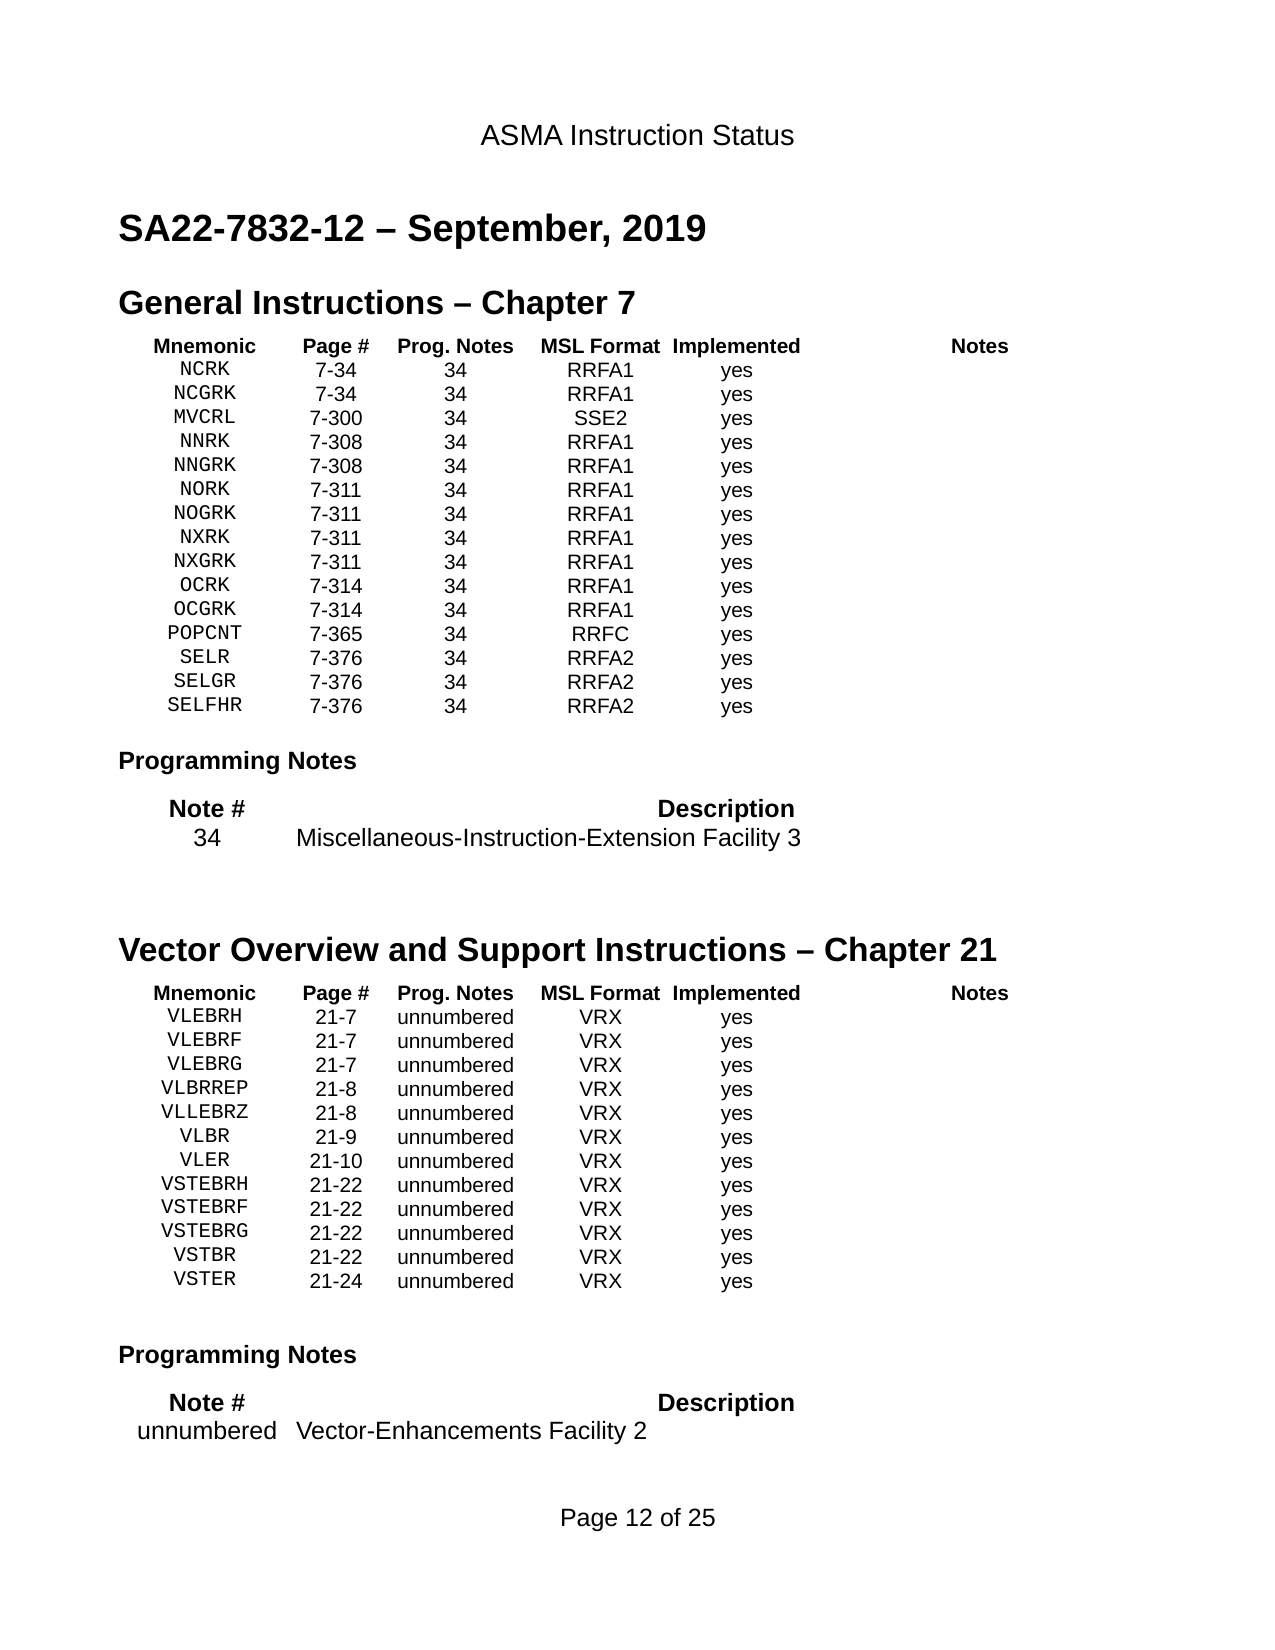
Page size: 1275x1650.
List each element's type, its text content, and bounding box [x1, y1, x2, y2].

table_header MSL Format [530, 981, 671, 1005]
table_cell RRFC [530, 622, 671, 646]
table_cell RRFA1 [530, 550, 671, 574]
table_cell [803, 454, 1157, 478]
table_cell yes [671, 1125, 803, 1149]
table_cell yes [671, 1149, 803, 1173]
table_cell 34 [381, 574, 530, 598]
table_cell [803, 1077, 1157, 1101]
table_cell yes [671, 574, 803, 598]
table_cell yes [671, 502, 803, 526]
table_cell 21-7 [291, 1005, 381, 1029]
table_cell VLBRREP [118, 1077, 291, 1101]
table_cell NNGRK [118, 454, 291, 478]
subtitle General Instructions – Chapter 7 [118, 283, 1157, 322]
table_cell 34 [381, 550, 530, 574]
table_cell 34 [381, 598, 530, 622]
table_cell unnumbered [381, 1005, 530, 1029]
table_cell 34 [381, 478, 530, 502]
table_cell RRFA1 [530, 526, 671, 550]
table_cell RRFA1 [530, 454, 671, 478]
table_cell yes [671, 1101, 803, 1125]
table_header Implemented [671, 981, 803, 1005]
table_cell VRX [530, 1173, 671, 1197]
table_cell yes [671, 382, 803, 406]
table_cell [803, 526, 1157, 550]
table_cell VRX [530, 1149, 671, 1173]
table_cell yes [671, 1173, 803, 1197]
table_cell VRX [530, 1197, 671, 1221]
table_cell 7-311 [291, 478, 381, 502]
table_cell 21-7 [291, 1053, 381, 1077]
table_cell 21-22 [291, 1197, 381, 1221]
table_cell unnumbered [381, 1245, 530, 1268]
table_cell [803, 1197, 1157, 1221]
table_cell unnumbered [381, 1269, 530, 1292]
table_cell 7-34 [291, 358, 381, 382]
table_cell VRX [530, 1077, 671, 1101]
table_cell 34 [381, 694, 530, 718]
table_header Description [296, 794, 1157, 823]
table_cell 34 [381, 670, 530, 694]
table_cell RRFA1 [530, 358, 671, 382]
table_cell [803, 1149, 1157, 1173]
table_cell yes [671, 526, 803, 550]
table_header Prog. Notes [381, 334, 530, 358]
table_cell VSTEBRH [118, 1173, 291, 1197]
table_cell 21-22 [291, 1245, 381, 1268]
table_cell unnumbered [118, 1416, 296, 1445]
table_header Page # [291, 981, 381, 1005]
table_cell 7-376 [291, 646, 381, 670]
table_cell [803, 574, 1157, 598]
table_cell RRFA2 [530, 646, 671, 670]
table_cell unnumbered [381, 1149, 530, 1173]
table_cell 34 [381, 622, 530, 646]
table_cell yes [671, 1053, 803, 1077]
table_cell VRX [530, 1005, 671, 1029]
table_cell 34 [118, 823, 296, 851]
table_cell RRFA1 [530, 382, 671, 406]
table_cell RRFA1 [530, 430, 671, 454]
table_cell RRFA2 [530, 694, 671, 718]
table_cell 34 [381, 646, 530, 670]
table_cell yes [671, 1005, 803, 1029]
table_cell yes [671, 670, 803, 694]
table_cell unnumbered [381, 1101, 530, 1125]
table_header Description [296, 1388, 1157, 1416]
table_header Note # [118, 1388, 296, 1416]
table_cell 21-7 [291, 1029, 381, 1053]
table_cell [803, 622, 1157, 646]
table_cell VLER [118, 1149, 291, 1173]
table_cell VLEBRH [118, 1005, 291, 1029]
table_cell yes [671, 358, 803, 382]
table_cell [803, 1245, 1157, 1268]
table_cell RRFA1 [530, 502, 671, 526]
table_cell 34 [381, 430, 530, 454]
table_cell 7-308 [291, 430, 381, 454]
table_header Implemented [671, 334, 803, 358]
table_cell unnumbered [381, 1125, 530, 1149]
table_cell [803, 382, 1157, 406]
table_cell VRX [530, 1245, 671, 1268]
table_cell 7-34 [291, 382, 381, 406]
table_cell yes [671, 430, 803, 454]
table_cell [803, 502, 1157, 526]
table_cell VSTBR [118, 1245, 291, 1268]
table_cell yes [671, 550, 803, 574]
table_cell [803, 1005, 1157, 1029]
table_cell 34 [381, 454, 530, 478]
table_cell VRX [530, 1101, 671, 1125]
table_cell [803, 1101, 1157, 1125]
table_cell VSTEBRF [118, 1197, 291, 1221]
table_cell [803, 1221, 1157, 1244]
table_cell yes [671, 1197, 803, 1221]
table_cell unnumbered [381, 1197, 530, 1221]
table_cell 21-9 [291, 1125, 381, 1149]
table_cell 21-22 [291, 1221, 381, 1244]
table_cell NORK [118, 478, 291, 502]
table_cell yes [671, 622, 803, 646]
table_cell 7-308 [291, 454, 381, 478]
text Programming Notes [118, 1340, 1157, 1369]
table_cell VSTEBRG [118, 1221, 291, 1244]
table_header Mnemonic [118, 981, 291, 1005]
table_cell 7-311 [291, 550, 381, 574]
table_cell 7-300 [291, 406, 381, 430]
table_cell 34 [381, 382, 530, 406]
table_cell NXRK [118, 526, 291, 550]
table_cell 34 [381, 526, 530, 550]
table_cell VLLEBRZ [118, 1101, 291, 1125]
table_cell RRFA1 [530, 598, 671, 622]
table_cell SELGR [118, 670, 291, 694]
table_cell NXGRK [118, 550, 291, 574]
table_header Page # [291, 334, 381, 358]
table_cell 21-8 [291, 1077, 381, 1101]
table_cell [803, 358, 1157, 382]
table_cell yes [671, 1077, 803, 1101]
table_cell VRX [530, 1221, 671, 1244]
table_cell Vector-Enhancements Facility 2 [296, 1416, 1157, 1445]
table_cell yes [671, 478, 803, 502]
text Programming Notes [118, 746, 1157, 775]
table_cell yes [671, 1221, 803, 1244]
table_cell OCRK [118, 574, 291, 598]
table_cell yes [671, 694, 803, 718]
table_cell OCGRK [118, 598, 291, 622]
table_cell RRFA1 [530, 478, 671, 502]
table_cell RRFA2 [530, 670, 671, 694]
table_cell SELR [118, 646, 291, 670]
table_cell 7-311 [291, 502, 381, 526]
table_cell NCGRK [118, 382, 291, 406]
table_cell POPCNT [118, 622, 291, 646]
table_cell 34 [381, 358, 530, 382]
table_cell 21-22 [291, 1173, 381, 1197]
table_header Prog. Notes [381, 981, 530, 1005]
table_cell [803, 1029, 1157, 1053]
table_cell unnumbered [381, 1029, 530, 1053]
table_cell NOGRK [118, 502, 291, 526]
table_cell VRX [530, 1029, 671, 1053]
table_cell 21-10 [291, 1149, 381, 1173]
table_cell 7-376 [291, 670, 381, 694]
table_cell [803, 430, 1157, 454]
table_cell yes [671, 406, 803, 430]
table_cell yes [671, 598, 803, 622]
table_cell 7-314 [291, 574, 381, 598]
table_cell VRX [530, 1269, 671, 1292]
table_cell Miscellaneous-Instruction-Extension Facility 3 [296, 823, 1157, 851]
table_cell VLBR [118, 1125, 291, 1149]
table_cell 21-8 [291, 1101, 381, 1125]
table_cell MVCRL [118, 406, 291, 430]
table_cell [803, 1269, 1157, 1292]
table_cell [803, 478, 1157, 502]
table_cell VLEBRG [118, 1053, 291, 1077]
table_cell yes [671, 646, 803, 670]
table_cell RRFA1 [530, 574, 671, 598]
table_cell unnumbered [381, 1221, 530, 1244]
table_header Mnemonic [118, 334, 291, 358]
table_cell VSTER [118, 1269, 291, 1292]
table_cell VRX [530, 1053, 671, 1077]
table_cell VLEBRF [118, 1029, 291, 1053]
table_cell SELFHR [118, 694, 291, 718]
table_cell [803, 1173, 1157, 1197]
table_cell unnumbered [381, 1053, 530, 1077]
table_cell yes [671, 1269, 803, 1292]
table_cell NCRK [118, 358, 291, 382]
table_cell [803, 646, 1157, 670]
table_cell unnumbered [381, 1077, 530, 1101]
table_cell yes [671, 1029, 803, 1053]
table_header MSL Format [530, 334, 671, 358]
table_header Notes [803, 334, 1157, 358]
table_cell [803, 1053, 1157, 1077]
table_cell [803, 550, 1157, 574]
table_header Notes [803, 981, 1157, 1005]
table_cell [803, 694, 1157, 718]
table_cell [803, 406, 1157, 430]
table_cell [803, 1125, 1157, 1149]
table_cell 7-365 [291, 622, 381, 646]
subtitle Vector Overview and Support Instructions – Chapter 21 [118, 930, 1157, 968]
table_cell 34 [381, 502, 530, 526]
table_cell 7-314 [291, 598, 381, 622]
table_cell yes [671, 1245, 803, 1268]
table_cell VRX [530, 1125, 671, 1149]
table_cell yes [671, 454, 803, 478]
table_cell unnumbered [381, 1173, 530, 1197]
table_cell 34 [381, 406, 530, 430]
subtitle SA22-7832-12 – September, 2019 [118, 206, 1157, 250]
table_cell 7-376 [291, 694, 381, 718]
table_cell SSE2 [530, 406, 671, 430]
table_cell [803, 598, 1157, 622]
table_cell NNRK [118, 430, 291, 454]
table_cell 21-24 [291, 1269, 381, 1292]
table_cell [803, 670, 1157, 694]
table_cell 7-311 [291, 526, 381, 550]
table_header Note # [118, 794, 296, 823]
